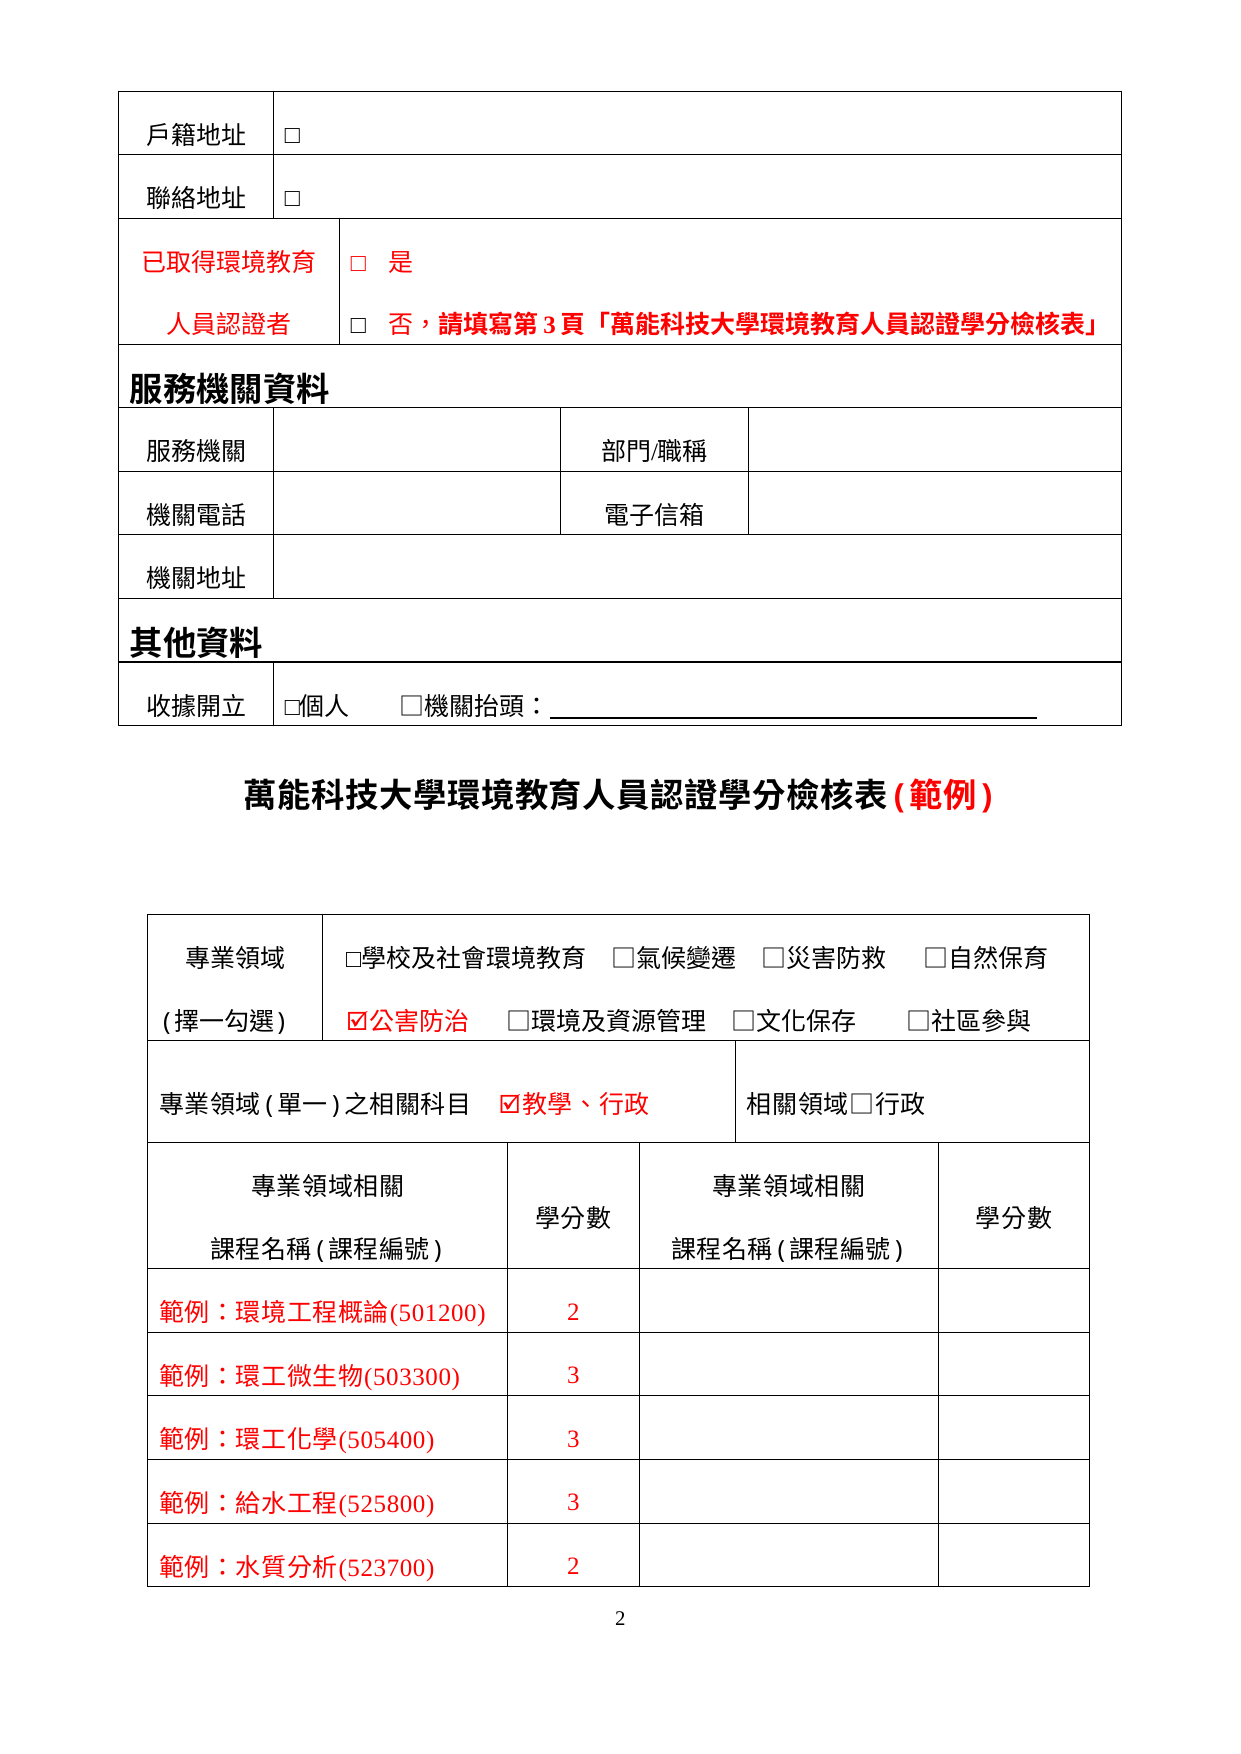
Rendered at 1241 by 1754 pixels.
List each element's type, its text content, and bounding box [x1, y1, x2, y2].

table_cell 機關電話 [119, 472, 273, 534]
table_cell 其他資料 [119, 599, 1121, 661]
table_cell [939, 1396, 1089, 1459]
table_cell 學分數 [508, 1143, 639, 1268]
table_cell [749, 408, 1121, 471]
table_header 專業領域 (擇一勾選) [148, 915, 322, 1040]
table_cell 專業領域相關 課程名稱(課程編號) [148, 1143, 507, 1268]
table_cell 3 [508, 1333, 639, 1395]
table_header □學校及社會環境教育 □氣候變遷 □災害防救 □自然保育 公害防治 □環境及資源管理 □文化保存 □社區參與 [323, 915, 1089, 1040]
table_cell 專業領域相關 課程名稱(課程編號) [640, 1143, 938, 1268]
table_cell [274, 535, 1121, 598]
table_cell 3 [508, 1460, 639, 1522]
table_cell 部門/職稱 [561, 408, 748, 471]
table_cell 聯絡地址 [119, 155, 273, 218]
table_cell 戶籍地址 [119, 92, 273, 154]
table_cell [939, 1460, 1089, 1522]
table_cell 範例：環工化學(505400) [148, 1396, 507, 1459]
table_cell □ [274, 92, 1121, 154]
table_cell [640, 1396, 938, 1459]
table_cell 範例：環工微生物(503300) [148, 1333, 507, 1395]
table_cell 機關地址 [119, 535, 273, 598]
table_cell 收據開立 [119, 663, 273, 725]
table_cell 相關領域□行政 [736, 1041, 1089, 1142]
table_cell 2 [508, 1524, 639, 1586]
table_cell [274, 472, 560, 534]
table_cell [939, 1524, 1089, 1586]
table_cell 2 [508, 1269, 639, 1332]
table_cell □ [274, 155, 1121, 218]
table_cell 3 [508, 1396, 639, 1459]
table_cell 服務機關資料 [119, 345, 1121, 407]
table_cell 是 否，請填寫第3頁「萬能科技大學環境教育人員認證學分檢核表」 [340, 219, 1121, 344]
table_cell 範例：環境工程概論(501200) [148, 1269, 507, 1332]
table_cell [939, 1269, 1089, 1332]
table_cell [640, 1460, 938, 1522]
table_cell 服務機關 [119, 408, 273, 471]
table_cell 範例：給水工程(525800) [148, 1460, 507, 1522]
table_cell 電子信箱 [561, 472, 748, 534]
table_cell [274, 408, 560, 471]
table_cell [640, 1269, 938, 1332]
table_cell 已取得環境教育人員認證者 [119, 219, 339, 344]
table_cell 專業領域(單一)之相關科目 教學、行政 [148, 1041, 735, 1142]
table_cell [640, 1333, 938, 1395]
table_cell 學分數 [939, 1143, 1089, 1268]
table_cell [640, 1524, 938, 1586]
table_cell [749, 472, 1121, 534]
table_cell 範例：水質分析(523700) [148, 1524, 507, 1586]
text 萬能科技大學環境教育人員認證學分檢核表(範例) [148, 751, 1092, 813]
table_cell □個人 □機關抬頭： [274, 663, 1121, 725]
table_cell [939, 1333, 1089, 1395]
